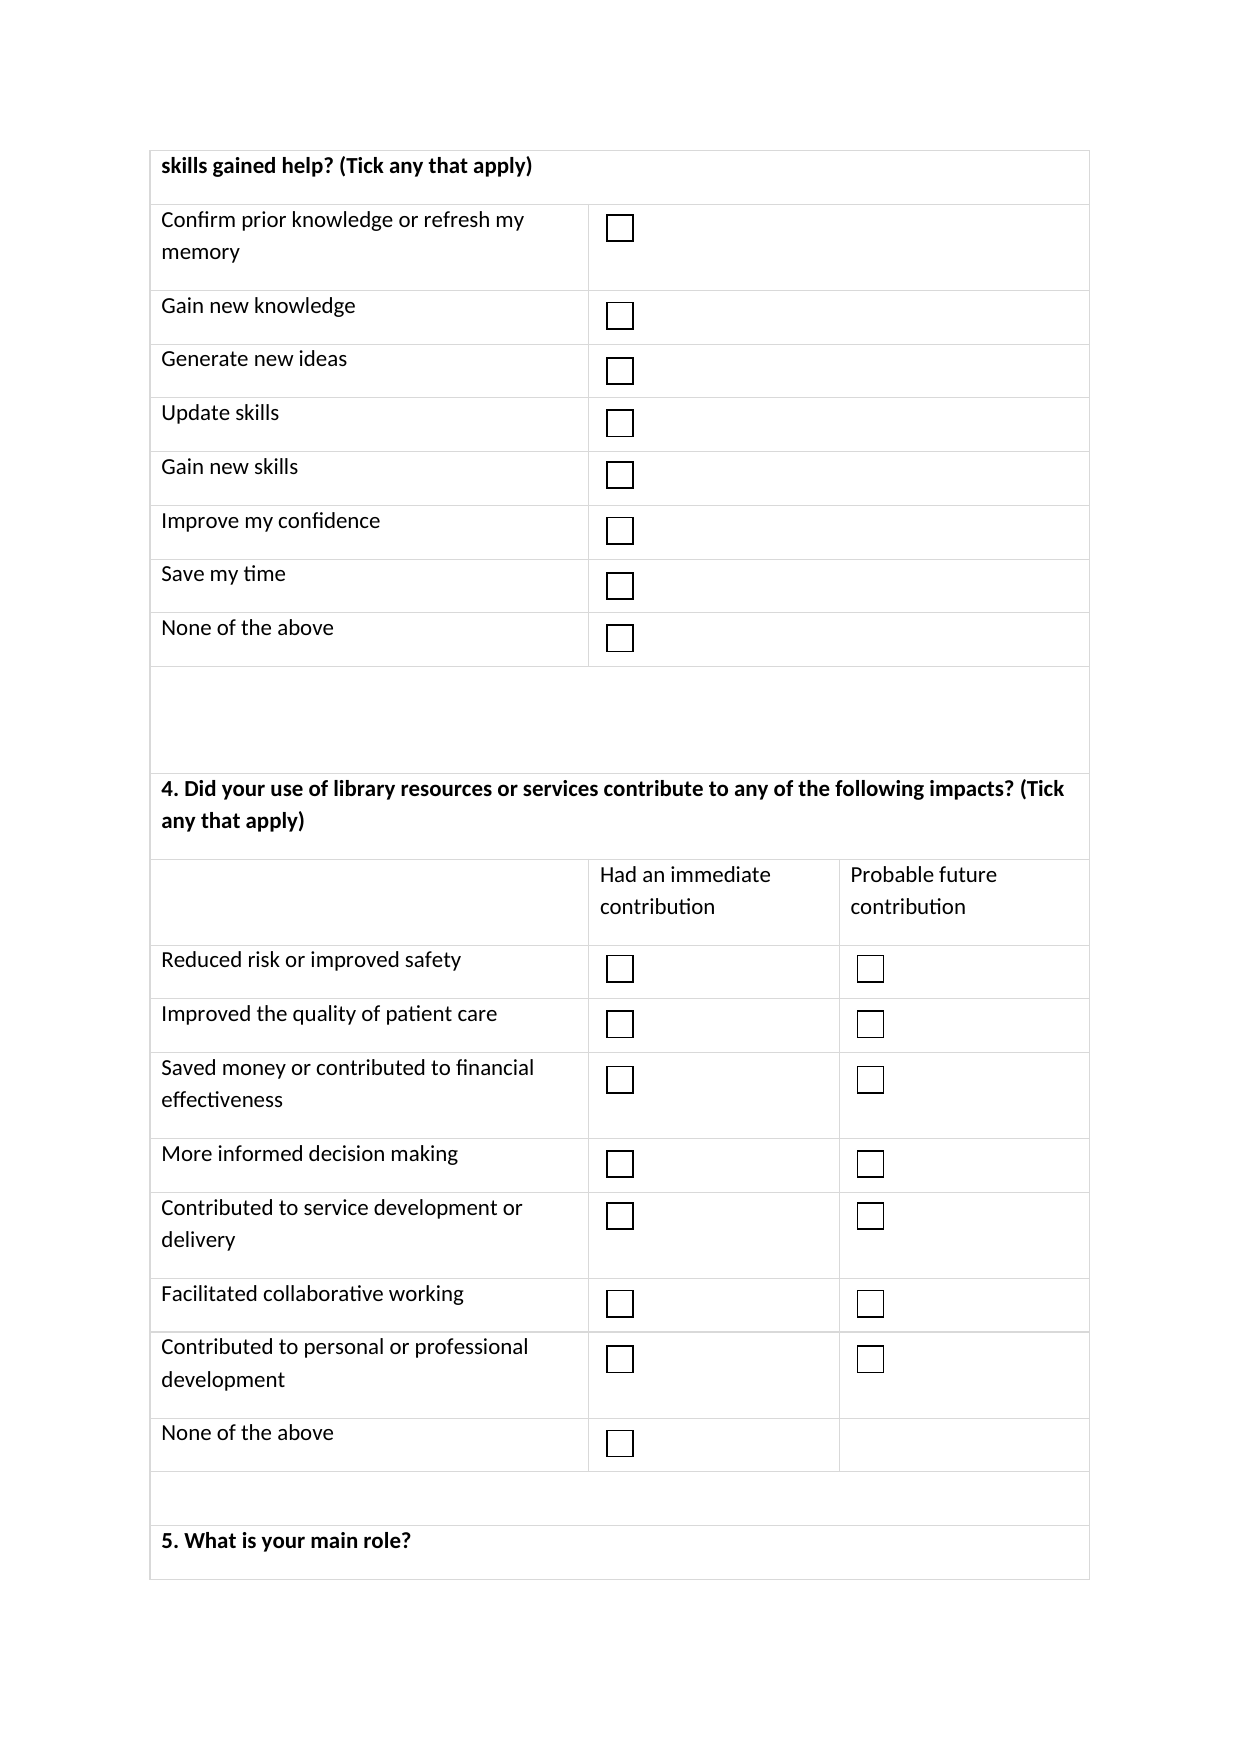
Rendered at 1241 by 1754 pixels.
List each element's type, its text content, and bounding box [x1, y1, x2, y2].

table_cell [589, 560, 1089, 612]
table_cell [589, 452, 1089, 505]
table_cell [589, 291, 1089, 343]
table_cell [840, 1193, 1089, 1278]
table_cell Contributed to personal or professional development [151, 1333, 588, 1417]
table_cell Reduced risk or improved safety [151, 946, 588, 998]
table_cell Facilitated collaborative working [151, 1279, 588, 1331]
table_cell [151, 860, 588, 944]
table_cell [840, 1419, 1089, 1471]
table_cell Probable future contribution [840, 860, 1089, 944]
table_cell [840, 1139, 1089, 1192]
table_cell [589, 1139, 839, 1192]
table_cell [589, 613, 1089, 666]
table_cell [589, 1333, 839, 1417]
table_cell [589, 1279, 839, 1331]
table_cell Improved the quality of patient care [151, 999, 588, 1052]
table_cell [589, 345, 1089, 397]
table_cell [589, 398, 1089, 451]
table_cell Generate new ideas [151, 345, 588, 397]
table_cell [151, 1472, 1089, 1525]
table_cell [840, 1279, 1089, 1331]
table_cell [589, 999, 839, 1052]
table_cell skills gained help? (Tick any that apply) [151, 151, 1089, 204]
table_cell Had an immediate contribution [589, 860, 839, 944]
table_cell 5. What is your main role? [151, 1526, 1089, 1579]
table_cell [589, 1193, 839, 1278]
table_cell [840, 946, 1089, 998]
table_cell [589, 205, 1089, 290]
table_cell Saved money or contributed to financial effectiveness [151, 1053, 588, 1138]
table_cell Confirm prior knowledge or refresh my memory [151, 205, 588, 290]
table_cell None of the above [151, 613, 588, 666]
table_cell None of the above [151, 1419, 588, 1471]
table_cell [840, 1053, 1089, 1138]
table_cell Contributed to service development or delivery [151, 1193, 588, 1278]
table_cell More informed decision making [151, 1139, 588, 1192]
table_cell [840, 1333, 1089, 1417]
table_cell [589, 946, 839, 998]
table_cell Gain new skills [151, 452, 588, 505]
table_cell [840, 999, 1089, 1052]
table_cell Save my time [151, 560, 588, 612]
table_cell [151, 667, 1089, 773]
table_cell [589, 1053, 839, 1138]
table_cell Update skills [151, 398, 588, 451]
table_cell 4. Did your use of library resources or services contribute to any of the following impacts? (Tick any that apply) [151, 774, 1089, 859]
table_cell Improve my confidence [151, 506, 588, 558]
table_cell [589, 1419, 839, 1471]
table_cell [589, 506, 1089, 558]
table_cell Gain new knowledge [151, 291, 588, 343]
